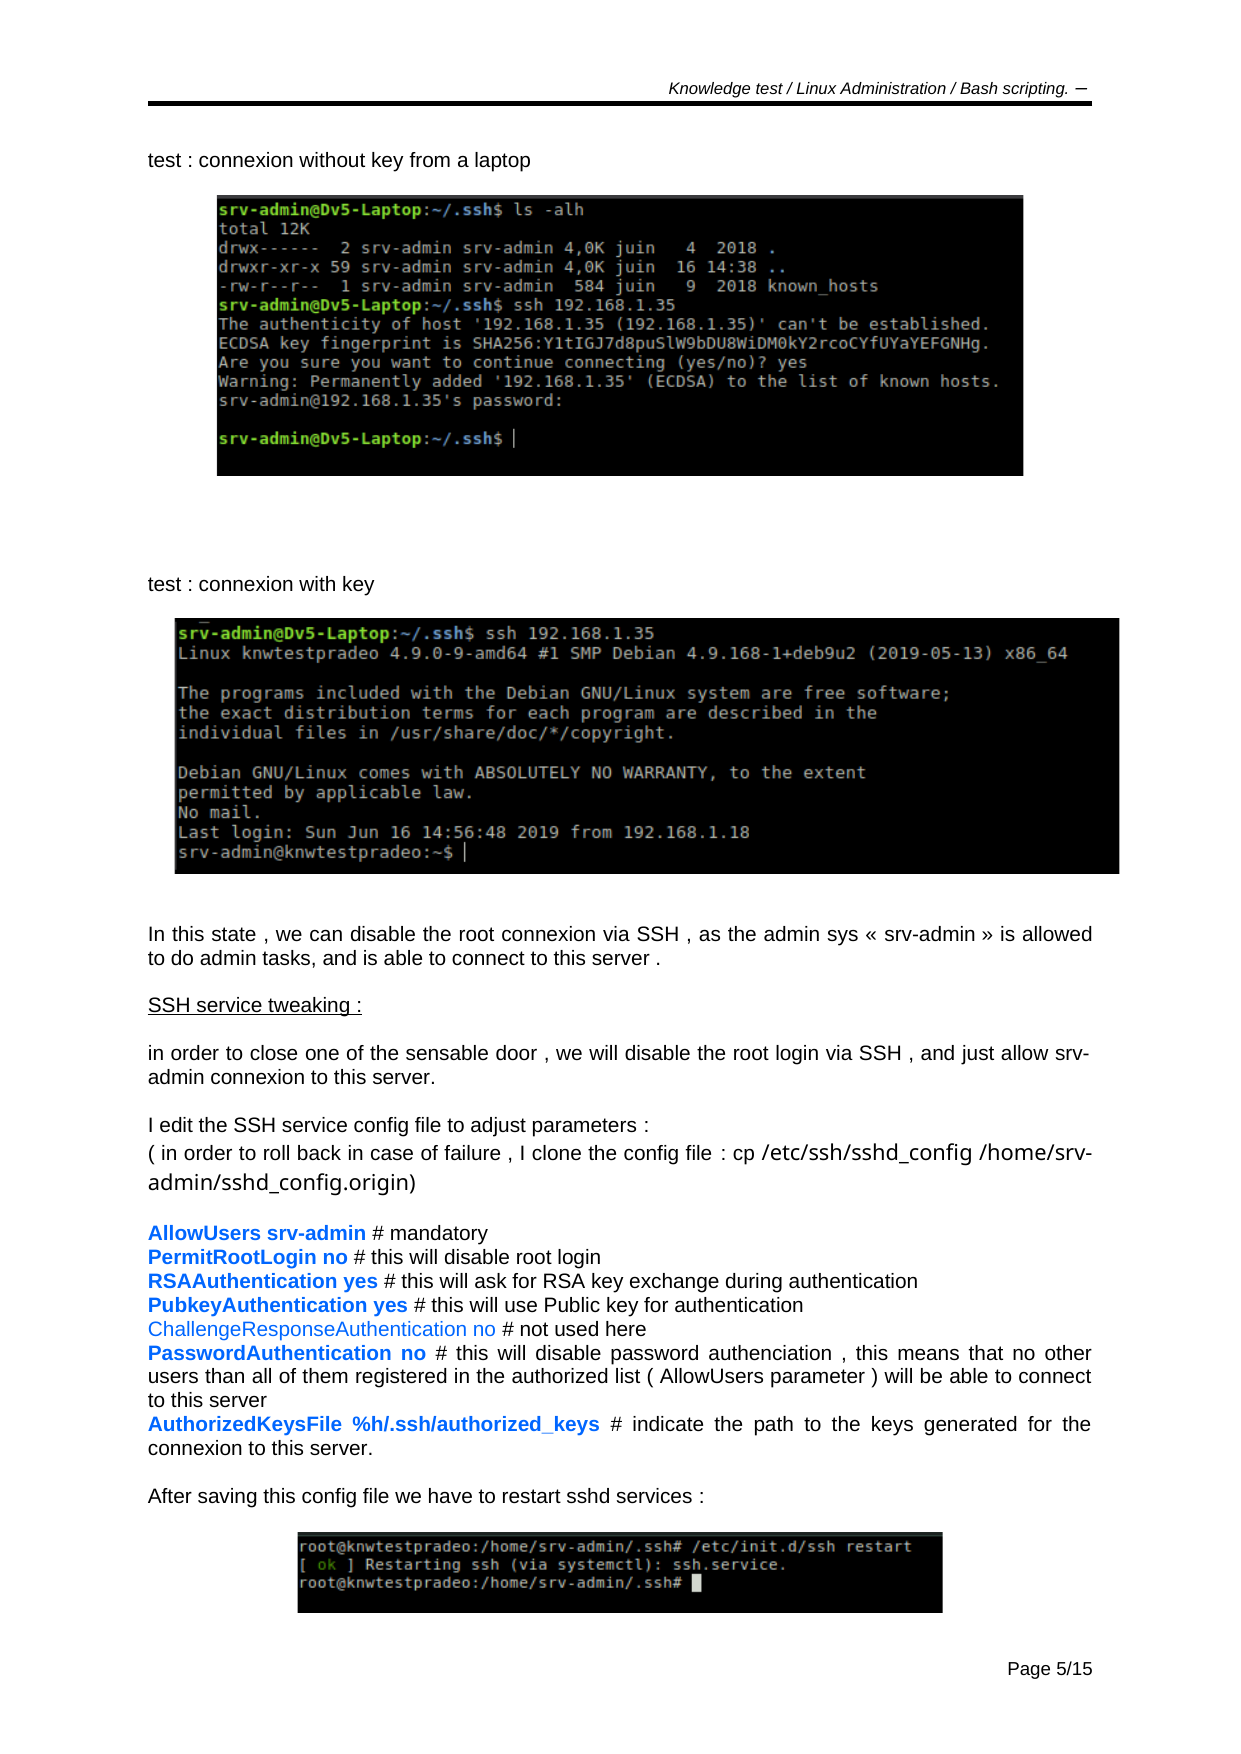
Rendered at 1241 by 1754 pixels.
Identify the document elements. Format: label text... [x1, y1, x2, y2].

text After saving this config file we have to restart sshd services : [148, 1484, 1092, 1508]
text In this state , we can disable the root connexion via SSH , as the admin sys « srv-admin » is allowed to do admin tasks, and is able to connect to this server . [148, 921, 1092, 969]
text PubkeyAuthentication yes # this will use Public key for authentication [148, 1292, 1092, 1316]
picture [297, 1532, 943, 1613]
text ( in order to roll back in case of failure , I clone the config file : cp /etc/ssh/sshd_config /home/srv-admin/sshd_config.origin) [148, 1137, 1092, 1197]
text RSAAuthentication yes # this will ask for RSA key exchange during authentication [148, 1268, 1092, 1292]
text test : connexion without key from a laptop [148, 148, 1092, 172]
text AuthorizedKeysFile %h/.ssh/authorized_keys # indicate the path to the keys generated for the connexion to this server. [148, 1412, 1092, 1460]
picture [174, 618, 1120, 874]
text PasswordAuthentication no # this will disable password authenciation , this means that no other users than all of them registered in the authorized list ( AllowUsers parameter ) will be able to connect to this server [148, 1340, 1092, 1412]
text PermitRootLogin no # this will disable root login [148, 1244, 1092, 1268]
text in order to close one of the sensable door , we will disable the root login via SSH , and just allow srv-admin connexion to this server. [148, 1041, 1092, 1089]
text ChallengeResponseAuthentication no # not used here [148, 1316, 1092, 1340]
text test : connexion with key [148, 572, 1092, 596]
text I edit the SSH service config file to adjust parameters : [148, 1113, 1092, 1137]
text SSH service tweaking : [148, 993, 1092, 1017]
text AllowUsers srv-admin # mandatory [148, 1221, 1092, 1244]
picture [216, 195, 1024, 476]
